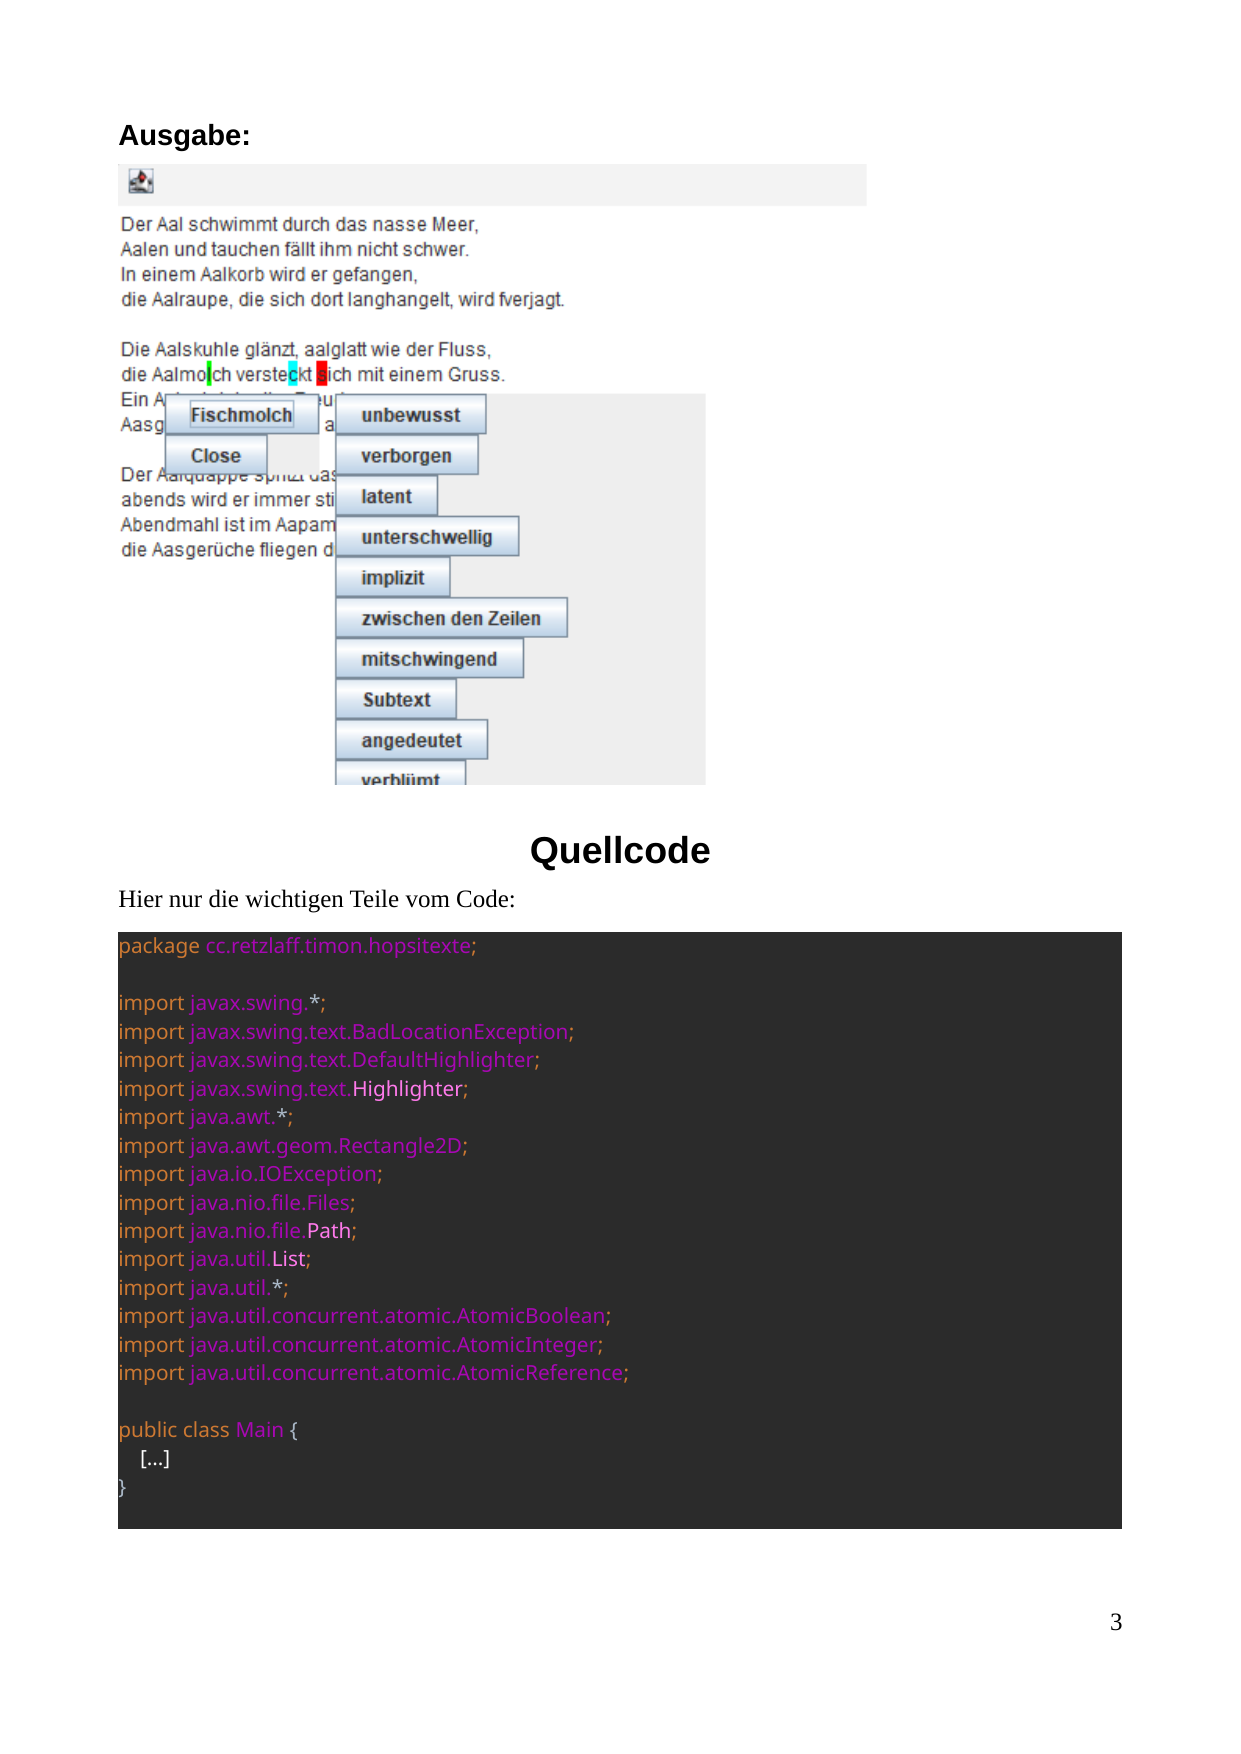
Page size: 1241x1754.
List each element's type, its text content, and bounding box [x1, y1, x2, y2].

subtitle Quellcode [118, 828, 1122, 872]
subtitle Ausgabe: [118, 118, 1122, 152]
text Hier nur die wichtigen Teile vom Code: [118, 884, 1122, 913]
picture [118, 164, 867, 785]
text package cc.retzlaff.timon.hopsitexte; import javax.swing.*; import javax.swing.text.BadLocationException; import javax.swing.text.DefaultHighlighter; import javax.swing.text.Highlighter; import java.awt.*; import java.awt.geom.Rectangle2D; import java.io.IOException; import java.nio.file.Files; import java.nio.file.Path; import java.util.List; import java.util.*; import java.util.concurrent.atomic.AtomicBoolean; import java.util.concurrent.atomic.AtomicInteger; import java.util.concurrent.atomic.AtomicReference; public class Main { [...] } [118, 932, 1122, 1500]
